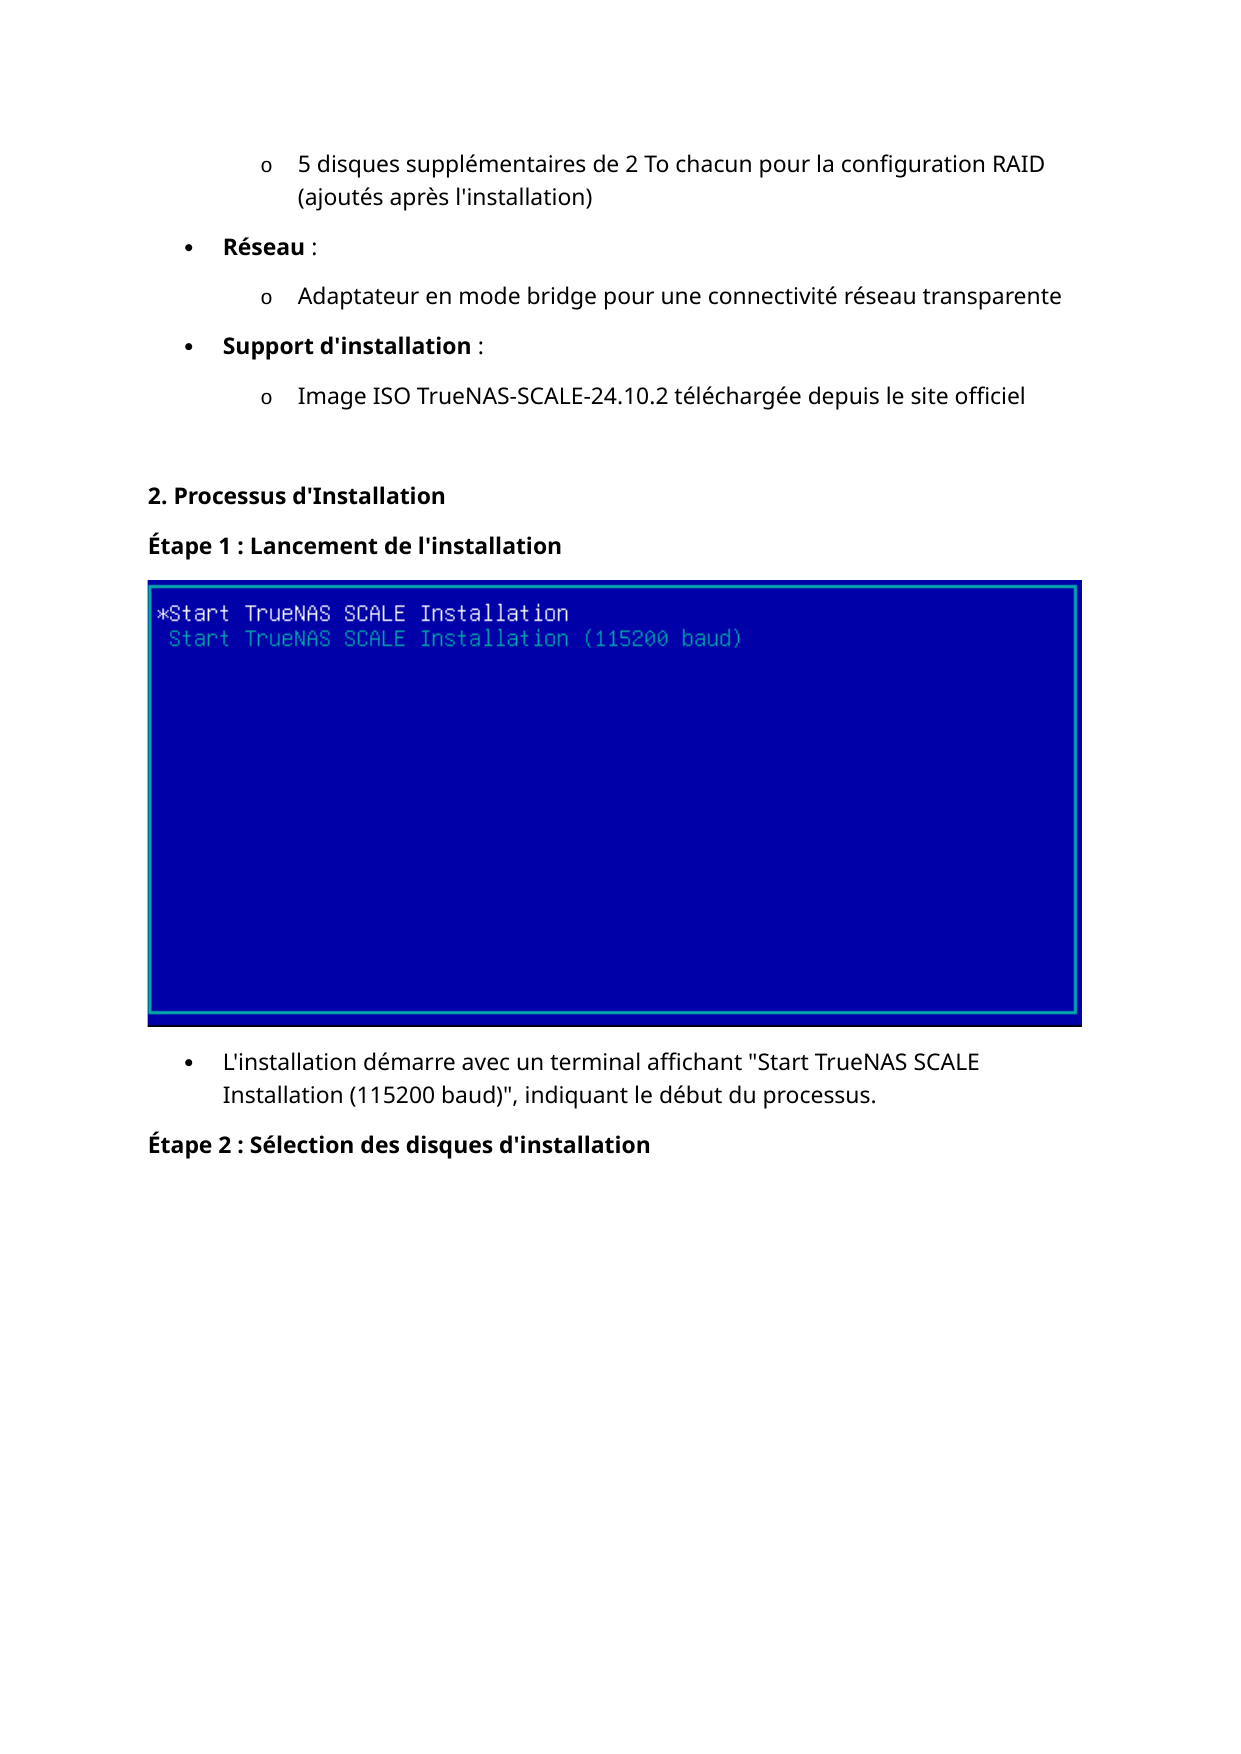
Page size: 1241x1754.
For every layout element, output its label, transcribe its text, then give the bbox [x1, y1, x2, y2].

list L'installation démarre avec un terminal affichant "Start TrueNAS SCALE Installation (115200 baud)", indiquant le début du processus. [185, 1046, 1093, 1110]
list Image ISO TrueNAS-SCALE-24.10.2 téléchargée depuis le site officiel [260, 380, 1093, 411]
list 5 disques supplémentaires de 2 To chacun pour la configuration RAID (ajoutés après l'installation) [260, 148, 1093, 212]
list Adaptateur en mode bridge pour une connectivité réseau transparente [260, 280, 1093, 312]
text Étape 2 : Sélection des disques d'installation [148, 1129, 1093, 1161]
text Étape 1 : Lancement de l'installation [148, 530, 1093, 561]
list Support d'installation : [185, 330, 1093, 361]
text 2. Processus d'Installation [148, 480, 1093, 511]
list Réseau : [185, 231, 1093, 262]
